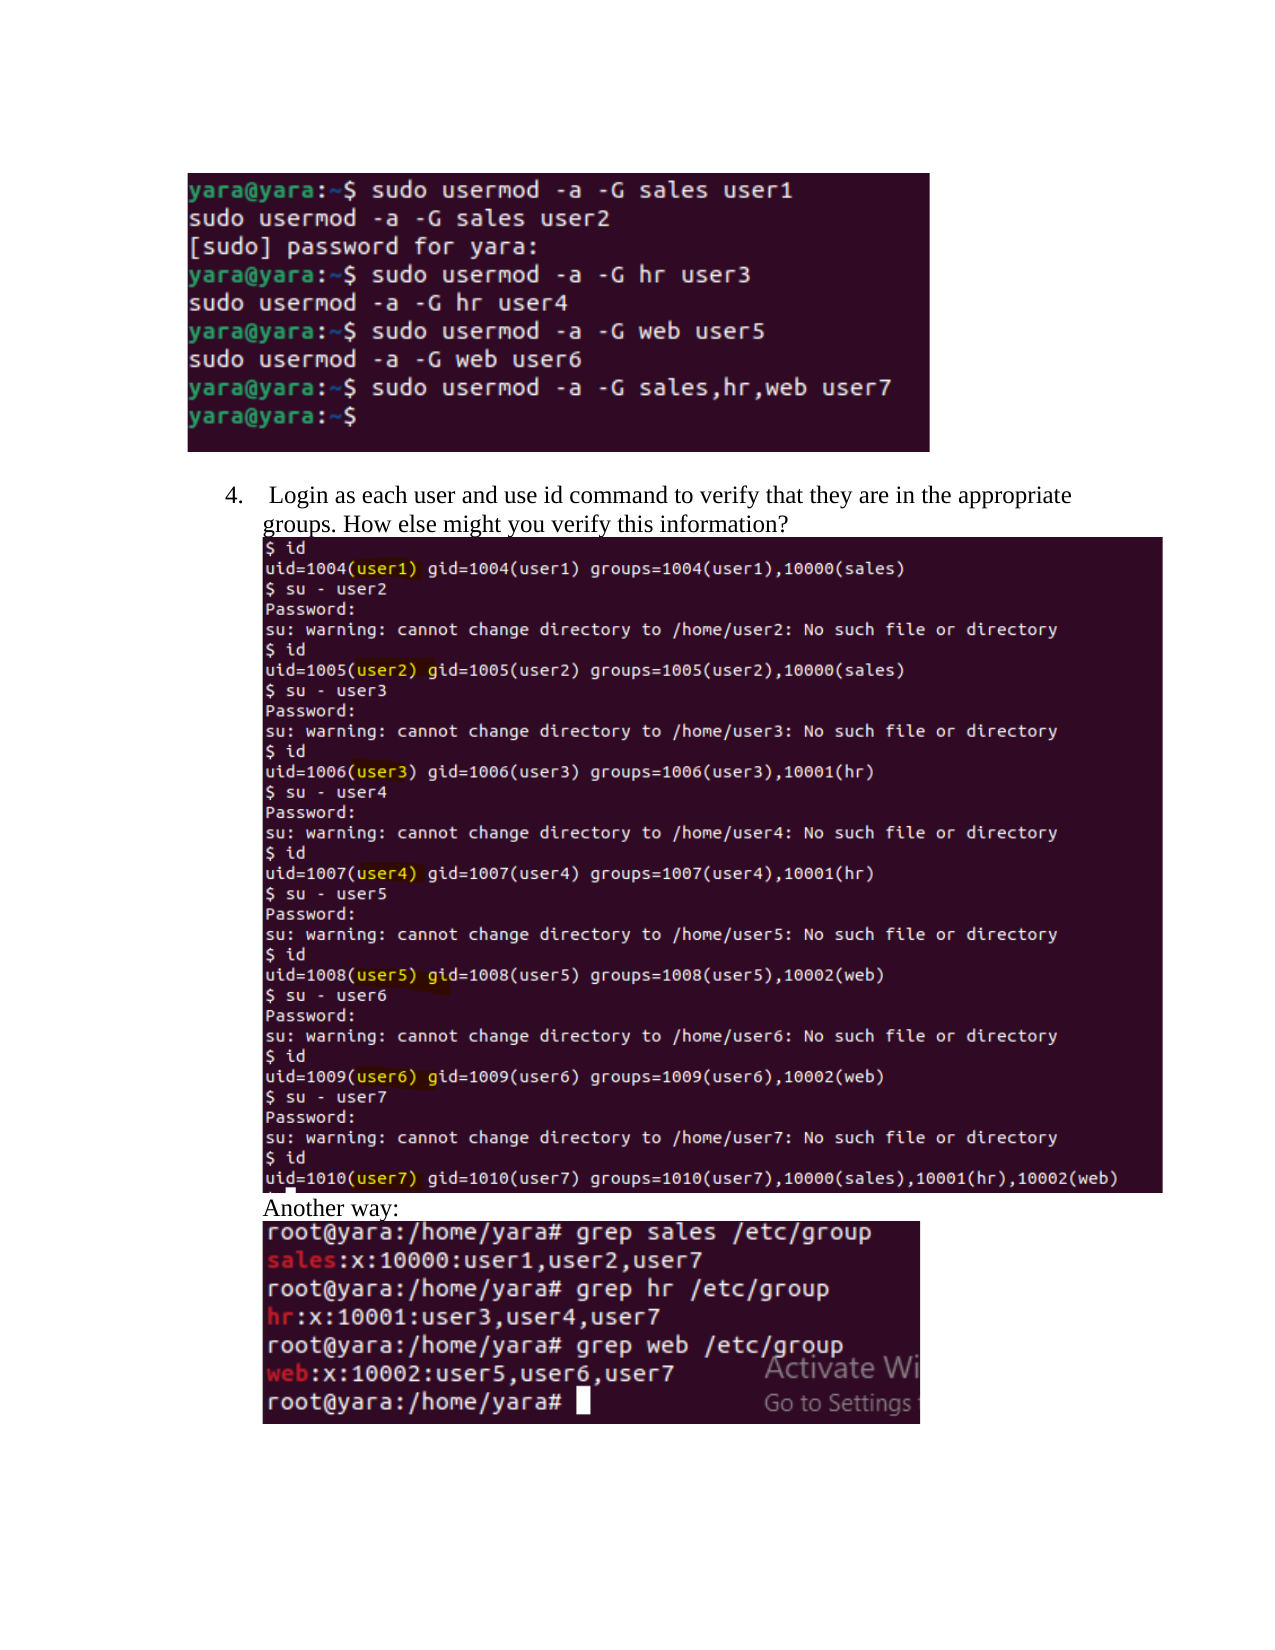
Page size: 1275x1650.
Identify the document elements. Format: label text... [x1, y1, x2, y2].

list Another way: [262, 1193, 1087, 1222]
list Login as each user and use id command to verify that they are in the appropriate groups. How else might you verify this information? [225, 480, 1087, 538]
